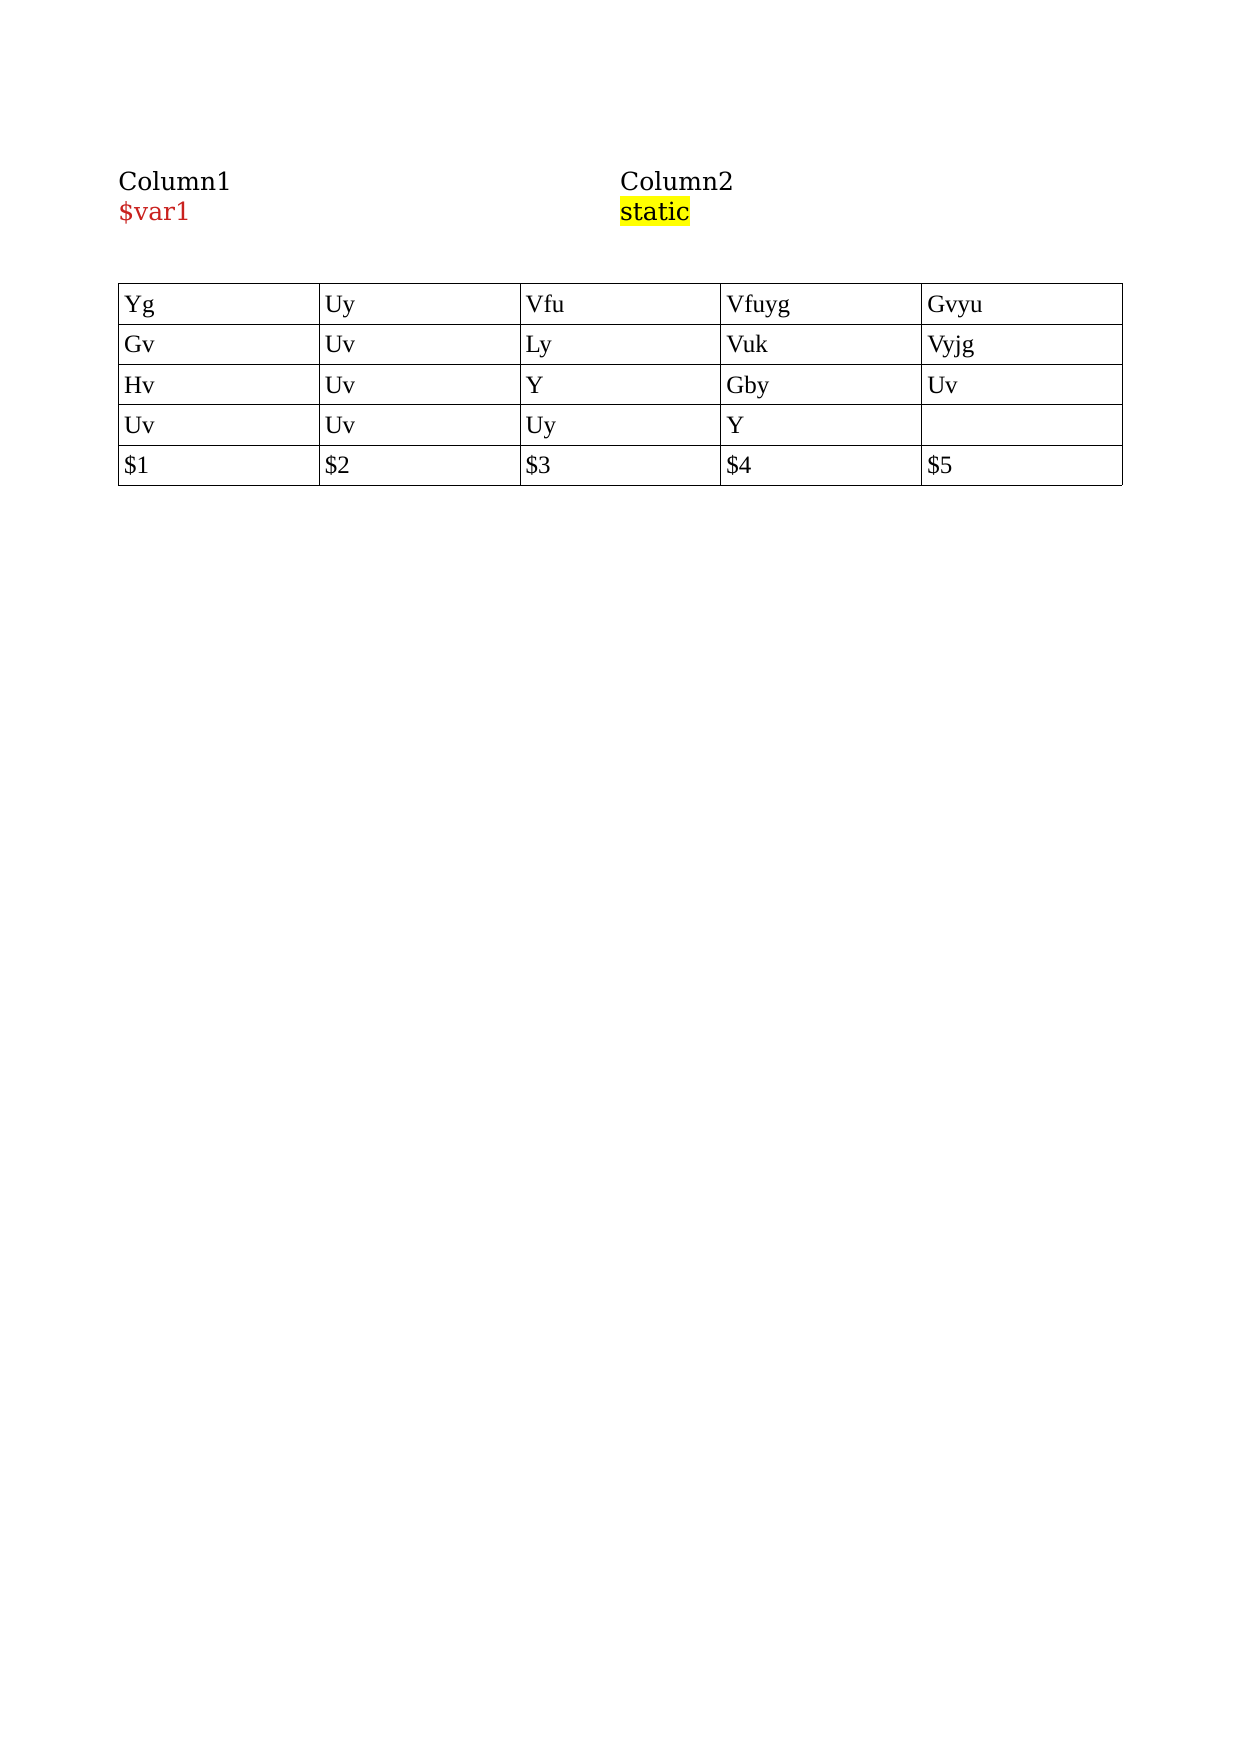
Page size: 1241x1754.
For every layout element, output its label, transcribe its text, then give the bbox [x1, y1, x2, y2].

table_cell Gby [721, 365, 921, 404]
table_cell $var1 [118, 196, 620, 226]
table_header Uy [320, 284, 520, 323]
table_cell Uy [521, 405, 720, 444]
table_cell Uv [320, 325, 520, 364]
table_header Vfu [521, 284, 720, 323]
table_cell Hv [119, 365, 319, 404]
table_cell Ly [521, 325, 720, 364]
table_cell $1 [119, 446, 319, 485]
table_cell Y [721, 405, 921, 444]
table_cell $5 [922, 446, 1122, 485]
table_cell Y [521, 365, 720, 404]
table_cell Uv [119, 405, 319, 444]
table_header Yg [119, 284, 319, 323]
table_cell $2 [320, 446, 520, 485]
table_cell Gv [119, 325, 319, 364]
table_cell Vuk [721, 325, 921, 364]
table_cell Uv [922, 365, 1122, 404]
table_cell $3 [521, 446, 720, 485]
table_header Gvyu [922, 284, 1122, 323]
table_header Vfuyg [721, 284, 921, 323]
table_header Column2 [620, 166, 1122, 196]
table_cell Uv [320, 365, 520, 404]
table_cell [922, 405, 1122, 444]
table_cell $4 [721, 446, 921, 485]
table_cell static [620, 196, 1122, 226]
table_header Column1 [118, 166, 620, 196]
table_cell Vyjg [922, 325, 1122, 364]
table_cell Uv [320, 405, 520, 444]
